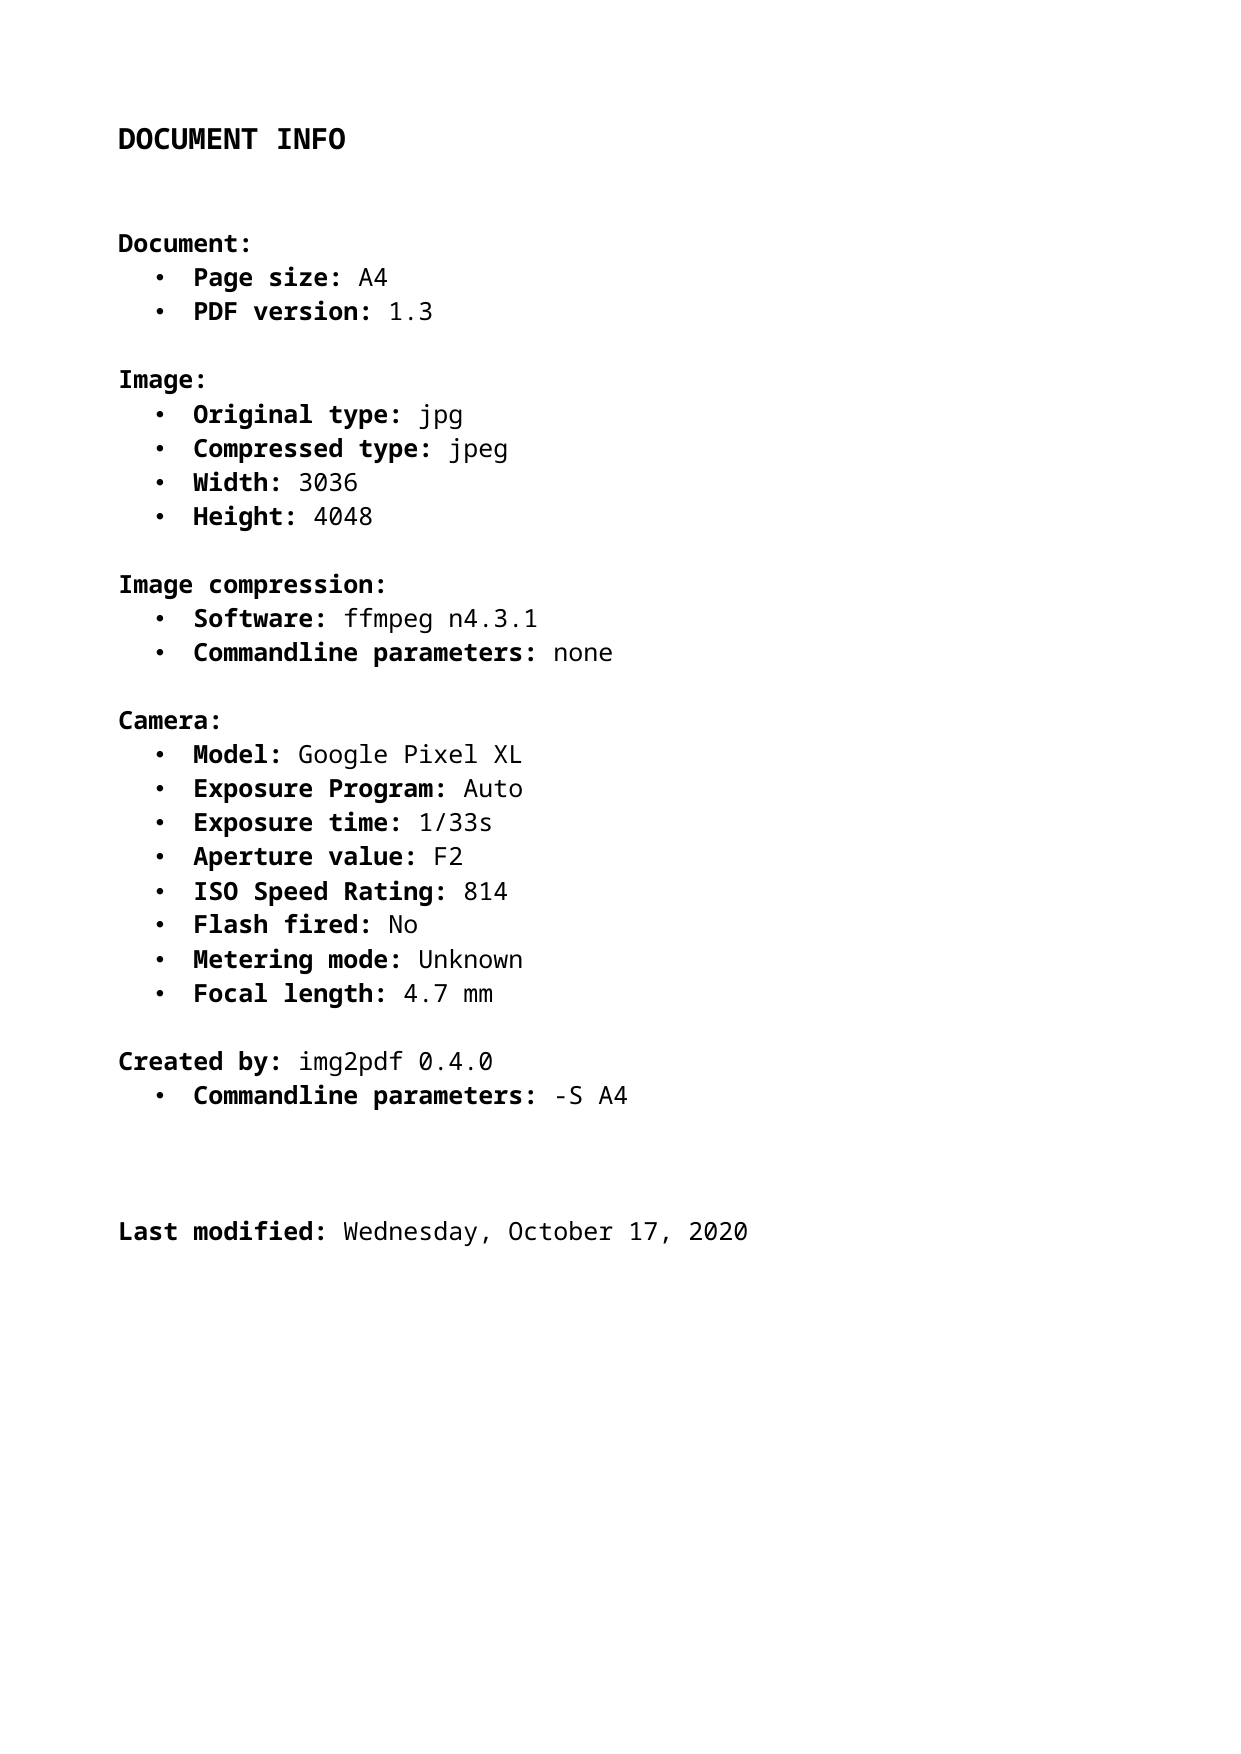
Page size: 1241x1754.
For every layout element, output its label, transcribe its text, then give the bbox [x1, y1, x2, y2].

list ISO Speed Rating: 814 [156, 873, 1122, 907]
list Exposure time: 1/33s [156, 805, 1122, 839]
list Compressed type: jpeg [156, 430, 1122, 464]
list Flash fired: No [156, 907, 1122, 941]
text DOCUMENT INFO [118, 118, 1122, 158]
list Width: 3036 [156, 464, 1122, 498]
text Camera: [118, 703, 1122, 737]
list Page size: A4 [156, 260, 1122, 294]
list Metering mode: Unknown [156, 941, 1122, 975]
list Aperture value: F2 [156, 839, 1122, 873]
list Original type: jpg [156, 396, 1122, 430]
list Model: Google Pixel XL [156, 737, 1122, 771]
list Height: 4048 [156, 498, 1122, 532]
text Image compression: [118, 567, 1122, 601]
text Last modified: Wednesday, October 17, 2020 [118, 1214, 1122, 1248]
text Image: [118, 362, 1122, 396]
list Commandline parameters: -S A4 [156, 1077, 1122, 1112]
text Document: [118, 226, 1122, 260]
list PDF version: 1.3 [156, 294, 1122, 328]
text Created by: img2pdf 0.4.0 [118, 1043, 1122, 1077]
list Focal length: 4.7 mm [156, 975, 1122, 1009]
list Commandline parameters: none [156, 635, 1122, 669]
list Exposure Program: Auto [156, 771, 1122, 805]
list Software: ffmpeg n4.3.1 [156, 601, 1122, 635]
